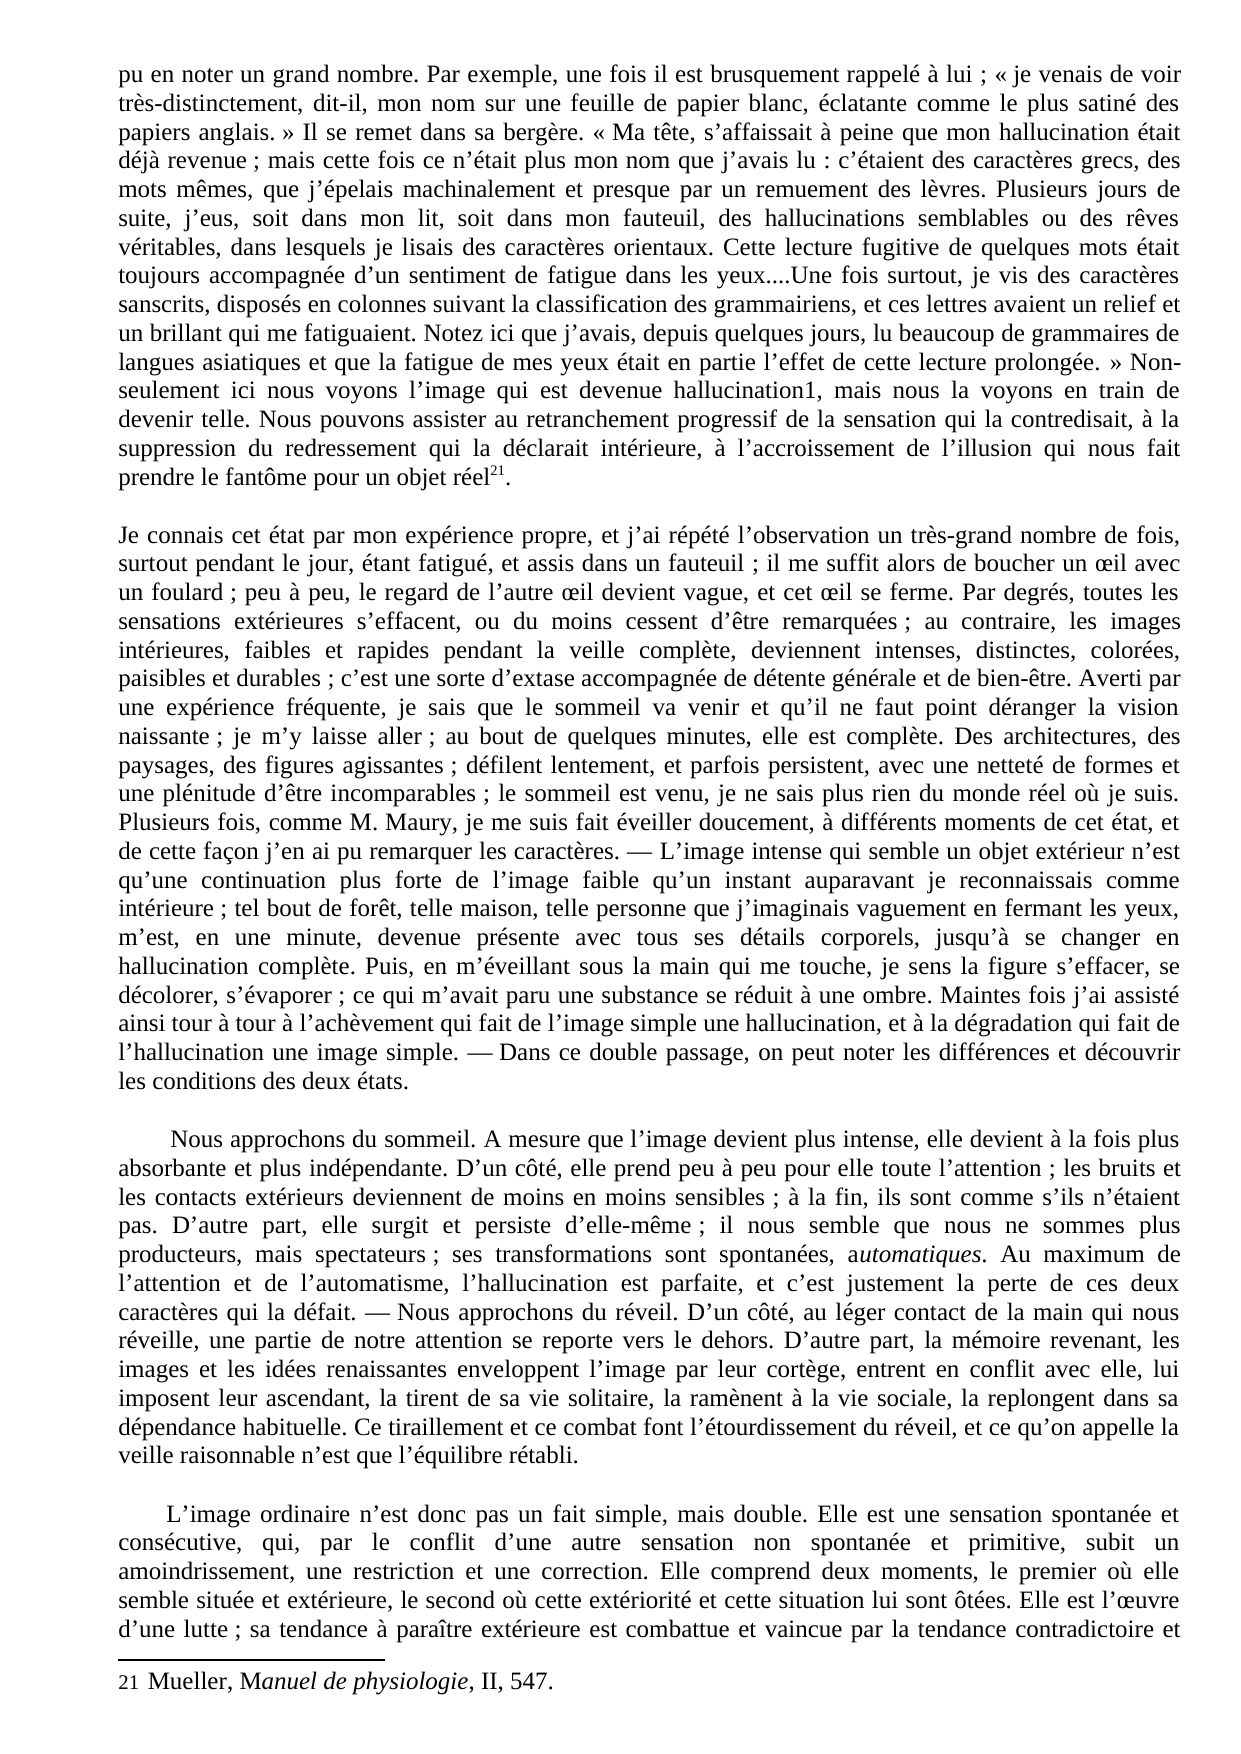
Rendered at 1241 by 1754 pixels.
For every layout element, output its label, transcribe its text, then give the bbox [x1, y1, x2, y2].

text Mueller, Manuel de physiologie, II, 547. [118, 1666, 1181, 1695]
text Je connais cet état par mon expérience propre, et j’ai répété l’observation un très-grand nombre de fois, surtout pendant le jour, étant fatigué, et assis dans un fauteuil ; il me suffit alors de boucher un œil avec un foulard ; peu à peu, le regard de l’autre œil devient vague, et cet œil se ferme. Par degrés, toutes les sensations extérieures s’effacent, ou du moins cessent d’être remarquées ; au contraire, les images intérieures, faibles et rapides pendant la veille complète, deviennent intenses, distinctes, colorées, paisibles et durables ; c’est une sorte d’extase accompagnée de détente générale et de bien-être. Averti par une expérience fréquente, je sais que le sommeil va venir et qu’il ne faut point déranger la vision naissante ; je m’y laisse aller ; au bout de quelques minutes, elle est complète. Des architectures, des paysages, des figures agissantes ; défilent lentement, et parfois persistent, avec une netteté de formes et une plénitude d’être incomparables ; le sommeil est venu, je ne sais plus rien du monde réel où je suis. Plusieurs fois, comme M. Maury, je me suis fait éveiller doucement, à différents moments de cet état, et de cette façon j’en ai pu remarquer les caractères. — L’image intense qui semble un objet extérieur n’est qu’une continuation plus forte de l’image faible qu’un instant auparavant je reconnaissais comme intérieure ; tel bout de forêt, telle maison, telle personne que j’imaginais vaguement en fermant les yeux, m’est, en une minute, devenue présente avec tous ses détails corporels, jusqu’à se changer en hallucination complète. Puis, en m’éveillant sous la main qui me touche, je sens la figure s’effacer, se décolorer, s’évaporer ; ce qui m’avait paru une substance se réduit à une ombre. Maintes fois j’ai assisté ainsi tour à tour à l’achèvement qui fait de l’image simple une hallucination, et à la dégradation qui fait de l’hallucination une image simple. — Dans ce double passage, on peut noter les différences et découvrir les conditions des deux états. [118, 520, 1181, 1095]
text L’image ordinaire n’est donc pas un fait simple, mais double. Elle est une sensation spontanée et consécutive, qui, par le conflit d’une autre sensation non spontanée et primitive, subit un amoindrissement, une restriction et une correction. Elle comprend deux moments, le premier où elle semble située et extérieure, le second où cette extériorité et cette situation lui sont ôtées. Elle est l’œuvre d’une lutte ; sa tendance à paraître extérieure est combattue et vaincue par la tendance contradictoire et [118, 1499, 1181, 1642]
text pu en noter un grand nombre. Par exemple, une fois il est brusquement rappelé à lui ; « je venais de voir très-distinctement, dit-il, mon nom sur une feuille de papier blanc, éclatante comme le plus satiné des papiers anglais. » Il se remet dans sa bergère. « Ma tête, s’affaissait à peine que mon hallucination était déjà revenue ; mais cette fois ce n’était plus mon nom que j’avais lu : c’étaient des caractères grecs, des mots mêmes, que j’épelais machinalement et presque par un remuement des lèvres. Plusieurs jours de suite, j’eus, soit dans mon lit, soit dans mon fauteuil, des hallucinations semblables ou des rêves véritables, dans lesquels je lisais des caractères orientaux. Cette lecture fugitive de quelques mots était toujours accompagnée d’un sentiment de fatigue dans les yeux....Une fois surtout, je vis des caractères sanscrits, disposés en colonnes suivant la classification des grammairiens, et ces lettres avaient un relief et un brillant qui me fatiguaient. Notez ici que j’avais, depuis quelques jours, lu beaucoup de grammaires de langues asiatiques et que la fatigue de mes yeux était en partie l’effet de cette lecture prolongée. » Non-seulement ici nous voyons l’image qui est devenue hallucination1, mais nous la voyons en train de devenir telle. Nous pouvons assister au retranchement progressif de la sensation qui la contredisait, à la suppression du redressement qui la déclarait intérieure, à l’accroissement de l’illusion qui nous fait prendre le fantôme pour un objet réel. [118, 59, 1181, 490]
text Nous approchons du sommeil. A mesure que l’image devient plus intense, elle devient à la fois plus absorbante et plus indépendante. D’un côté, elle prend peu à peu pour elle toute l’attention ; les bruits et les contacts extérieurs deviennent de moins en moins sensibles ; à la fin, ils sont comme s’ils n’étaient pas. D’autre part, elle surgit et persiste d’elle-même ; il nous semble que nous ne sommes plus producteurs, mais spectateurs ; ses transformations sont spontanées, automatiques. Au maximum de l’attention et de l’automatisme, l’hallucination est parfaite, et c’est justement la perte de ces deux caractères qui la défait. — Nous approchons du réveil. D’un côté, au léger contact de la main qui nous réveille, une partie de notre attention se reporte vers le dehors. D’autre part, la mémoire revenant, les images et les idées renaissantes enveloppent l’image par leur cortège, entrent en conflit avec elle, lui imposent leur ascendant, la tirent de sa vie solitaire, la ramènent à la vie sociale, la replongent dans sa dépendance habituelle. Ce tiraillement et ce combat font l’étourdissement du réveil, et ce qu’on appelle la veille raisonnable n’est que l’équilibre rétabli. [118, 1124, 1181, 1469]
